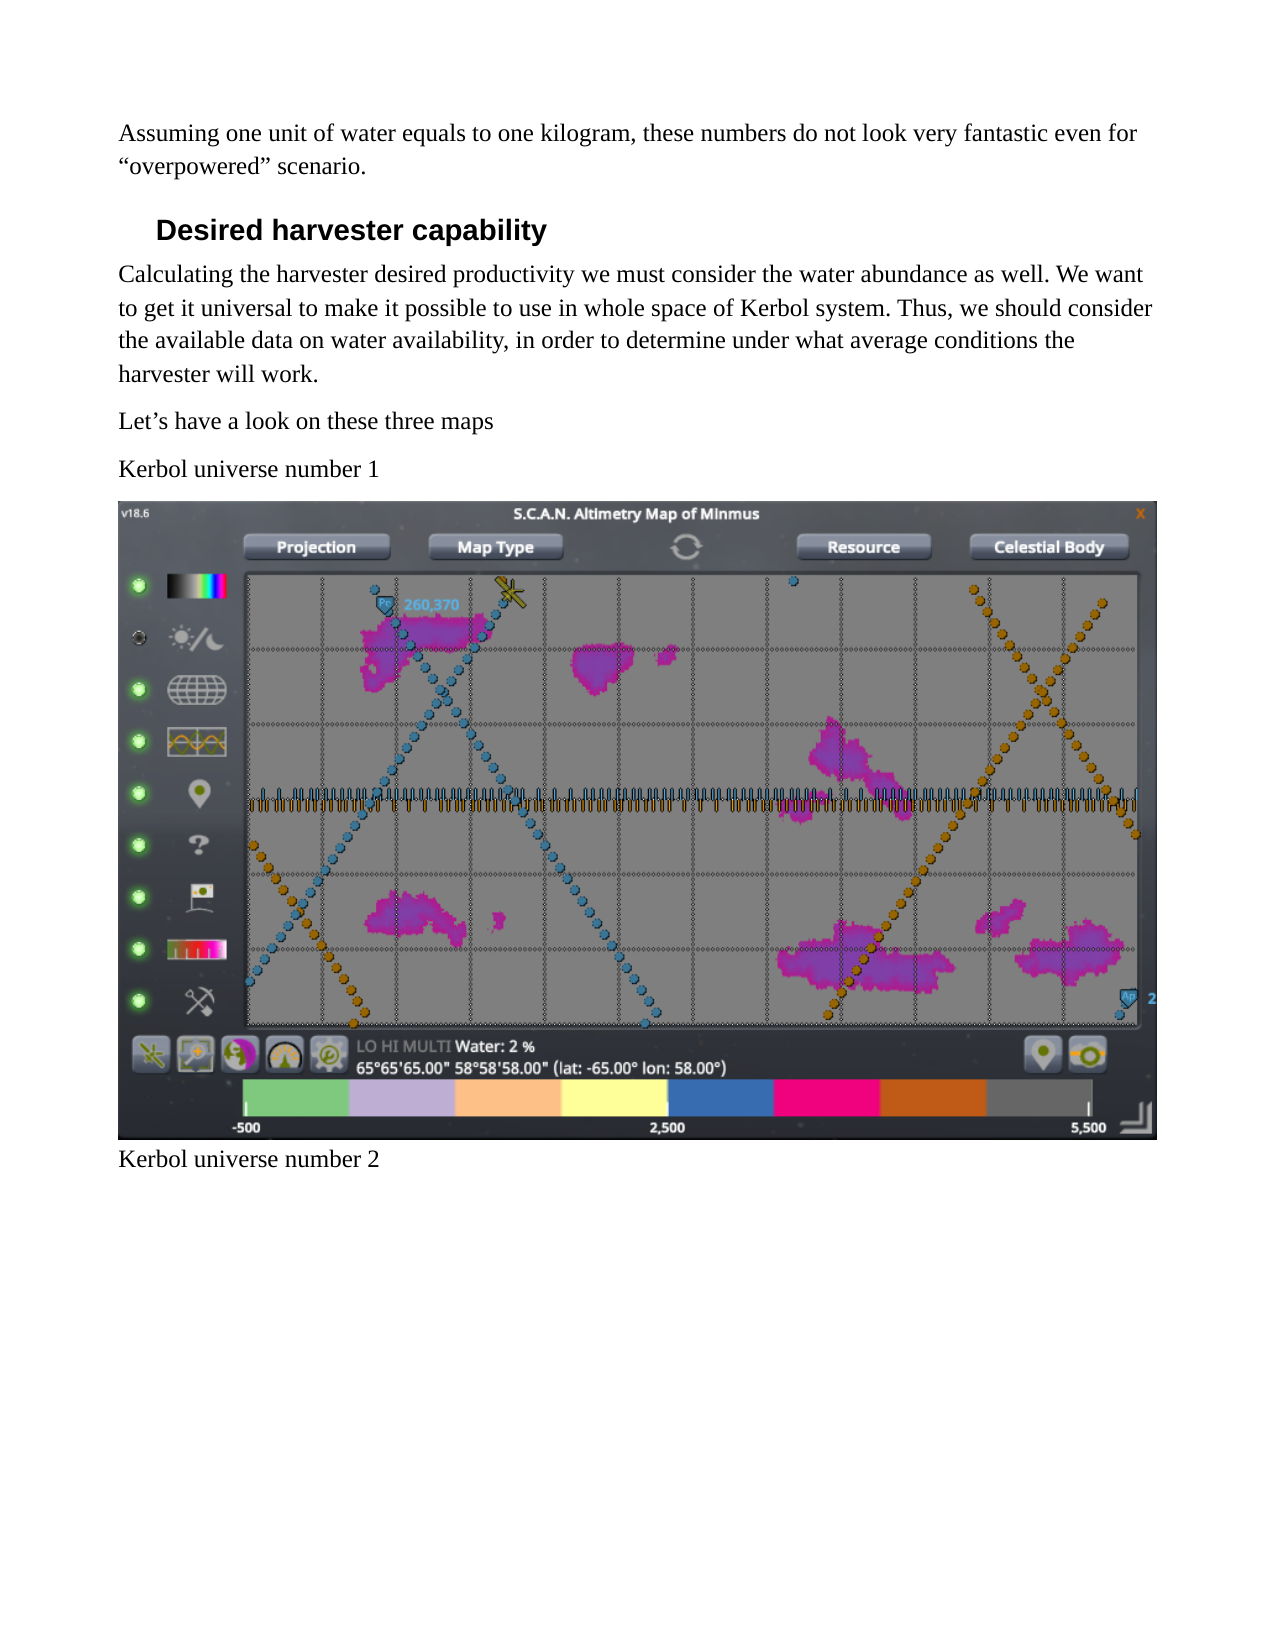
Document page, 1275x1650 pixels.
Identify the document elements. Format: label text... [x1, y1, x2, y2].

text Calculating the harvester desired productivity we must consider the water abundance as well. We want to get it universal to make it possible to use in whole space of Kerbol system. Thus, we should consider the available data on water availability, in order to determine under what average conditions the harvester will work. [118, 259, 1157, 387]
text Assuming one unit of water equals to one kilogram, these numbers do not look very fantastic even for “overpowered” scenario. [118, 118, 1157, 180]
text Kerbol universe number 2 [118, 1140, 1157, 1173]
text Let’s have a look on these three maps [118, 406, 1157, 435]
text Kerbol universe number 1 [118, 454, 1157, 483]
subtitle Desired harvester capability [156, 213, 1157, 247]
picture [118, 501, 1157, 1140]
